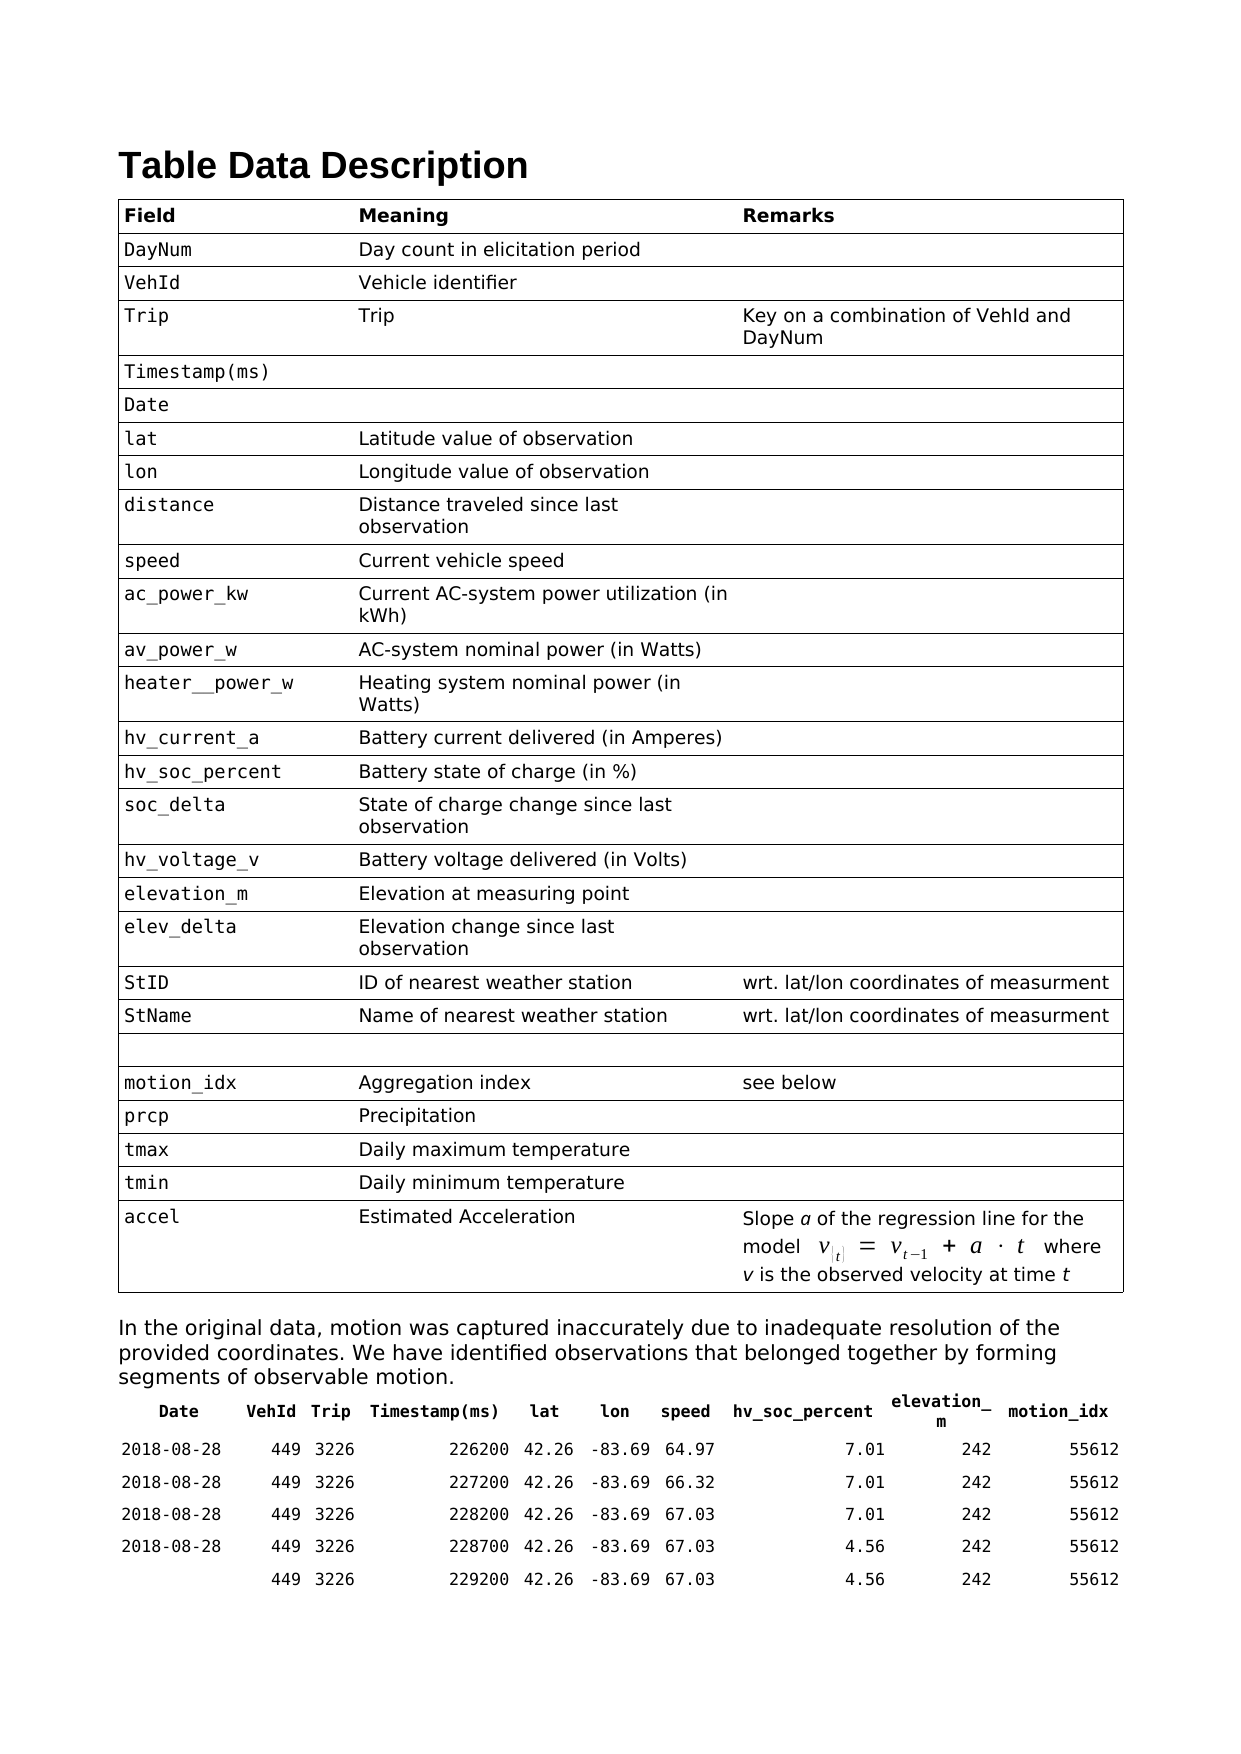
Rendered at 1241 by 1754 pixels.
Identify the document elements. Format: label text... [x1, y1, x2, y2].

table_cell [353, 389, 736, 422]
table_cell av_power_w [119, 634, 352, 666]
table_cell heater__power_w [119, 667, 352, 721]
table_cell 67.03 [653, 1531, 718, 1563]
table_cell 42.26 [512, 1563, 577, 1596]
table_header motion_idx [994, 1389, 1122, 1434]
table_cell [736, 1101, 1123, 1133]
table_cell 228200 [358, 1499, 512, 1531]
table_cell Name of nearest weather station [353, 1000, 736, 1033]
table_cell 7.01 [718, 1499, 888, 1531]
table_cell [736, 234, 1123, 266]
table_cell 55612 [994, 1466, 1122, 1498]
table_cell 7.01 [718, 1466, 888, 1498]
table_cell [353, 356, 736, 388]
table_cell Current AC-system power utilization (in kWh) [353, 579, 736, 633]
table_cell Date [119, 389, 352, 422]
table_cell 67.03 [653, 1499, 718, 1531]
table_cell lon [119, 456, 352, 489]
table_header speed [653, 1389, 718, 1434]
table_header Meaning [353, 200, 736, 233]
table_cell [118, 1563, 239, 1596]
table_cell speed [119, 545, 352, 577]
table_cell [353, 1034, 736, 1066]
table_cell 55612 [994, 1499, 1122, 1531]
table_cell VehId [119, 267, 352, 299]
table_cell DayNum [119, 234, 352, 266]
table_cell [736, 490, 1123, 544]
table_header Trip [304, 1389, 357, 1434]
table_cell 2018-08-28 [118, 1531, 239, 1563]
table_cell prcp [119, 1101, 352, 1133]
table_cell 42.26 [512, 1466, 577, 1498]
table_cell 449 [239, 1531, 304, 1563]
table_cell 227200 [358, 1466, 512, 1498]
table_cell [736, 912, 1123, 966]
table_cell 242 [888, 1466, 994, 1498]
table_cell 3226 [304, 1531, 357, 1563]
table_cell 64.97 [653, 1434, 718, 1466]
table_cell 2018-08-28 [118, 1434, 239, 1466]
table_cell Aggregation index [353, 1067, 736, 1099]
table_cell hv_voltage_v [119, 845, 352, 877]
table_cell AC-system nominal power (in Watts) [353, 634, 736, 666]
table_cell State of charge change since last observation [353, 789, 736, 844]
table_cell 242 [888, 1499, 994, 1531]
table_cell [736, 722, 1123, 755]
table_header lon [577, 1389, 653, 1434]
table_cell 3226 [304, 1499, 357, 1531]
table_cell -83.69 [577, 1434, 653, 1466]
table_cell [736, 1034, 1123, 1066]
table_cell StID [119, 967, 352, 999]
table_cell [736, 579, 1123, 633]
table_cell Elevation at measuring point [353, 878, 736, 911]
table_cell 229200 [358, 1563, 512, 1596]
table_cell 228700 [358, 1531, 512, 1563]
table_cell elev_delta [119, 912, 352, 966]
table_cell 55612 [994, 1563, 1122, 1596]
table_cell Vehicle identifier [353, 267, 736, 299]
table_cell [736, 267, 1123, 299]
table_header Timestamp(ms) [358, 1389, 512, 1434]
table_cell accel [119, 1201, 352, 1292]
table_header Remarks [736, 200, 1123, 233]
table_cell ac_power_kw [119, 579, 352, 633]
table_cell [736, 1167, 1123, 1200]
table_cell lat [119, 423, 352, 455]
table_cell Key on a combination of VehId and DayNum [736, 301, 1123, 355]
table_cell 449 [239, 1434, 304, 1466]
table_cell 42.26 [512, 1531, 577, 1563]
table_cell Longitude value of observation [353, 456, 736, 489]
table_cell [736, 878, 1123, 911]
table_cell [119, 1034, 352, 1066]
table_cell 42.26 [512, 1499, 577, 1531]
table_cell 226200 [358, 1434, 512, 1466]
table_cell wrt. lat/lon coordinates of measurment [736, 1000, 1123, 1033]
table_header Field [119, 200, 352, 233]
table_header elevation_m [888, 1389, 994, 1434]
table_cell Heating system nominal power (in Watts) [353, 667, 736, 721]
table_cell distance [119, 490, 352, 544]
table_cell 242 [888, 1531, 994, 1563]
table_cell [736, 667, 1123, 721]
table_header hv_soc_percent [718, 1389, 888, 1434]
table_cell soc_delta [119, 789, 352, 844]
table_cell 242 [888, 1563, 994, 1596]
table_cell Timestamp(ms) [119, 356, 352, 388]
table_cell Trip [353, 301, 736, 355]
text In the original data, motion was captured inaccurately due to inadequate resolution of the provided coordinates. We have identified observations that belonged together by forming segments of observable motion. [118, 1316, 1122, 1389]
table_cell see below [736, 1067, 1123, 1099]
table_cell 2018-08-28 [118, 1499, 239, 1531]
table_cell [736, 789, 1123, 844]
table_cell 67.03 [653, 1563, 718, 1596]
table_cell Day count in elicitation period [353, 234, 736, 266]
table_cell 3226 [304, 1434, 357, 1466]
table_cell wrt. lat/lon coordinates of measurment [736, 967, 1123, 999]
table_cell 42.26 [512, 1434, 577, 1466]
table_cell -83.69 [577, 1563, 653, 1596]
table_cell [736, 389, 1123, 422]
table_cell tmin [119, 1167, 352, 1200]
table_cell 66.32 [653, 1466, 718, 1498]
table_cell ID of nearest weather station [353, 967, 736, 999]
table_cell -83.69 [577, 1499, 653, 1531]
table_header Date [118, 1389, 239, 1434]
table_cell Trip [119, 301, 352, 355]
table_cell Estimated Acceleration [353, 1201, 736, 1292]
table_cell 3226 [304, 1563, 357, 1596]
table_cell 4.56 [718, 1563, 888, 1596]
table_cell [736, 845, 1123, 877]
table_cell Daily minimum temperature [353, 1167, 736, 1200]
table_cell Battery voltage delivered (in Volts) [353, 845, 736, 877]
table_header VehId [239, 1389, 304, 1434]
table_cell Precipitation [353, 1101, 736, 1133]
table_cell 3226 [304, 1466, 357, 1498]
table_cell [736, 1134, 1123, 1166]
table_cell 7.01 [718, 1434, 888, 1466]
table_cell Battery current delivered (in Amperes) [353, 722, 736, 755]
table_cell 2018-08-28 [118, 1466, 239, 1498]
table_cell hv_soc_percent [119, 756, 352, 788]
table_cell Latitude value of observation [353, 423, 736, 455]
subtitle Table Data Description [118, 143, 1122, 187]
table_cell 4.56 [718, 1531, 888, 1563]
table_cell elevation_m [119, 878, 352, 911]
table_cell StName [119, 1000, 352, 1033]
table_cell 449 [239, 1499, 304, 1531]
table_cell motion_idx [119, 1067, 352, 1099]
table_cell [736, 545, 1123, 577]
table_cell hv_current_a [119, 722, 352, 755]
table_cell [736, 456, 1123, 489]
table_cell Battery state of charge (in %) [353, 756, 736, 788]
table_header lat [512, 1389, 577, 1434]
table_cell [736, 423, 1123, 455]
table_cell Distance traveled since last observation [353, 490, 736, 544]
table_cell 449 [239, 1466, 304, 1498]
table_cell Current vehicle speed [353, 545, 736, 577]
table_cell [736, 356, 1123, 388]
table_cell -83.69 [577, 1466, 653, 1498]
table_cell [736, 634, 1123, 666]
table_cell Daily maximum temperature [353, 1134, 736, 1166]
table_cell tmax [119, 1134, 352, 1166]
table_cell Slope a of the regression line for the modelwhere v is the observed velocity at time t [736, 1201, 1123, 1292]
table_cell 55612 [994, 1434, 1122, 1466]
table_cell 449 [239, 1563, 304, 1596]
table_cell 55612 [994, 1531, 1122, 1563]
table_cell [736, 756, 1123, 788]
table_cell 242 [888, 1434, 994, 1466]
table_cell -83.69 [577, 1531, 653, 1563]
table_cell Elevation change since last observation [353, 912, 736, 966]
